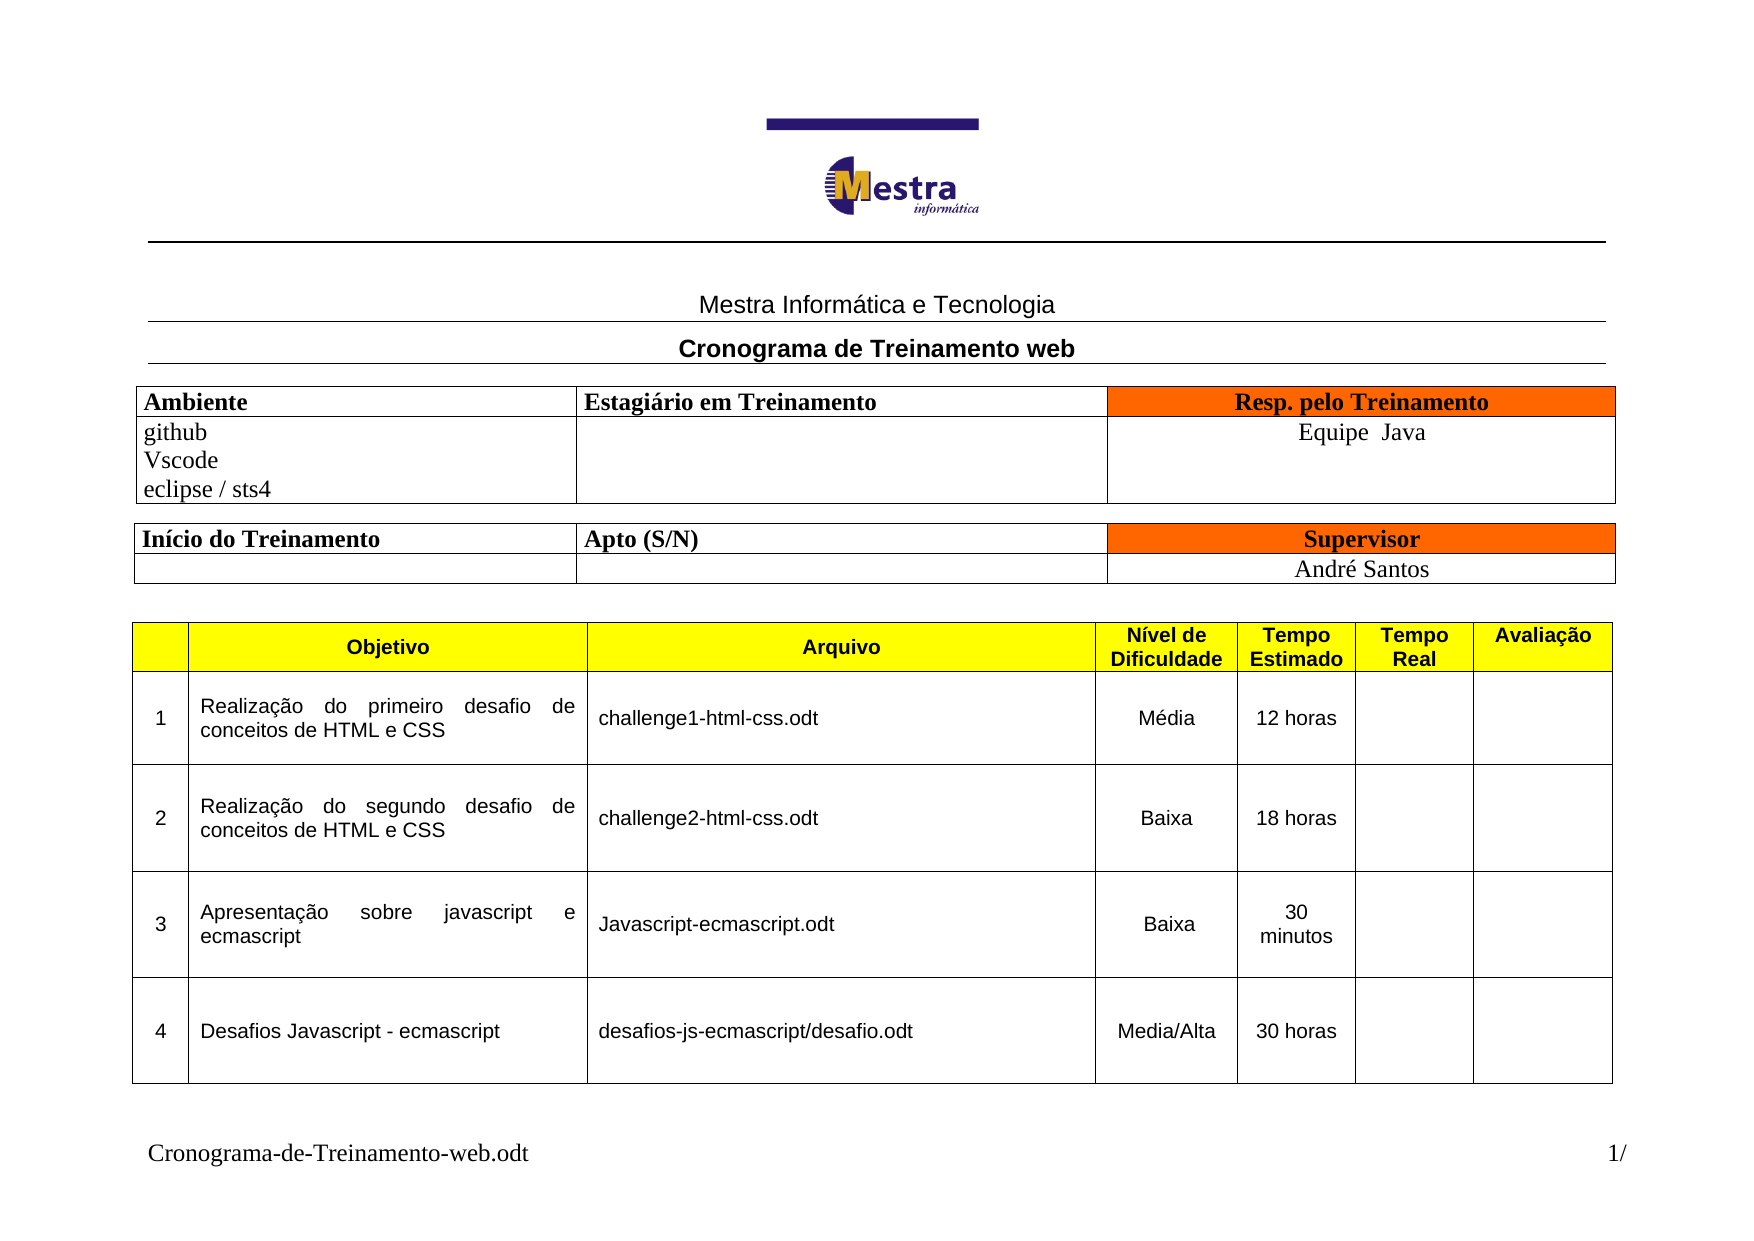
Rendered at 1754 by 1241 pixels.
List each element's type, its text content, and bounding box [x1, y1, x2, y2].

table_cell Javascript-ecmascript.odt [588, 872, 1095, 977]
table_cell Media/Alta [1096, 978, 1237, 1083]
table_cell Realização do primeiro desafio de conceitos de HTML e CSS [189, 672, 587, 764]
table_header Apto (S/N) [577, 524, 1107, 553]
table_header Avaliação [1474, 623, 1612, 671]
table_cell [1356, 765, 1473, 871]
table_cell desafios-js-ecmascript/desafio.odt [588, 978, 1095, 1083]
table_cell Apresentação sobre javascript e ecmascript [189, 872, 587, 977]
table_cell [577, 417, 1107, 503]
table_cell 30 horas [1238, 978, 1355, 1083]
table_cell 30 minutos [1238, 872, 1355, 977]
table_cell Equipe Java [1108, 417, 1615, 503]
table_cell challenge1-html-css.odt [588, 672, 1095, 764]
table_cell github Vscode eclipse / sts4 [137, 417, 576, 503]
table_header Arquivo [588, 623, 1095, 671]
subtitle Cronograma de Treinamento web [148, 334, 1606, 363]
table_header Tempo Estimado [1238, 623, 1355, 671]
table_cell 12 horas [1238, 672, 1355, 764]
table_cell [135, 554, 576, 583]
picture [766, 118, 979, 216]
table_cell 3 [133, 872, 188, 977]
table_cell [1474, 765, 1612, 871]
table_cell Média [1096, 672, 1237, 764]
table_cell Desafios Javascript - ecmascript [189, 978, 587, 1083]
table_cell [1356, 872, 1473, 977]
table_cell [1474, 872, 1612, 977]
table_cell 1 [133, 672, 188, 764]
table_header Estagiário em Treinamento [577, 387, 1107, 416]
table_header Tempo Real [1356, 623, 1473, 671]
table_cell [1356, 672, 1473, 764]
table_header Resp. pelo Treinamento [1108, 387, 1615, 416]
table_cell Baixa [1096, 765, 1237, 871]
table_cell André Santos [1108, 554, 1615, 583]
table_header Supervisor [1108, 524, 1615, 553]
table_cell challenge2-html-css.odt [588, 765, 1095, 871]
table_header Início do Treinamento [135, 524, 576, 553]
table_cell Baixa [1096, 872, 1237, 977]
table_cell [1474, 672, 1612, 764]
table_cell [1474, 978, 1612, 1083]
text Mestra Informática e Tecnologia [148, 287, 1606, 321]
table_header [133, 623, 188, 671]
table_header Ambiente [137, 387, 576, 416]
table_cell [1356, 978, 1473, 1083]
table_cell [577, 554, 1107, 583]
table_cell 4 [133, 978, 188, 1083]
table_cell Realização do segundo desafio de conceitos de HTML e CSS [189, 765, 587, 871]
table_cell 18 horas [1238, 765, 1355, 871]
table_cell 2 [133, 765, 188, 871]
table_header Objetivo [189, 623, 587, 671]
table_header Nível de Dificuldade [1096, 623, 1237, 671]
